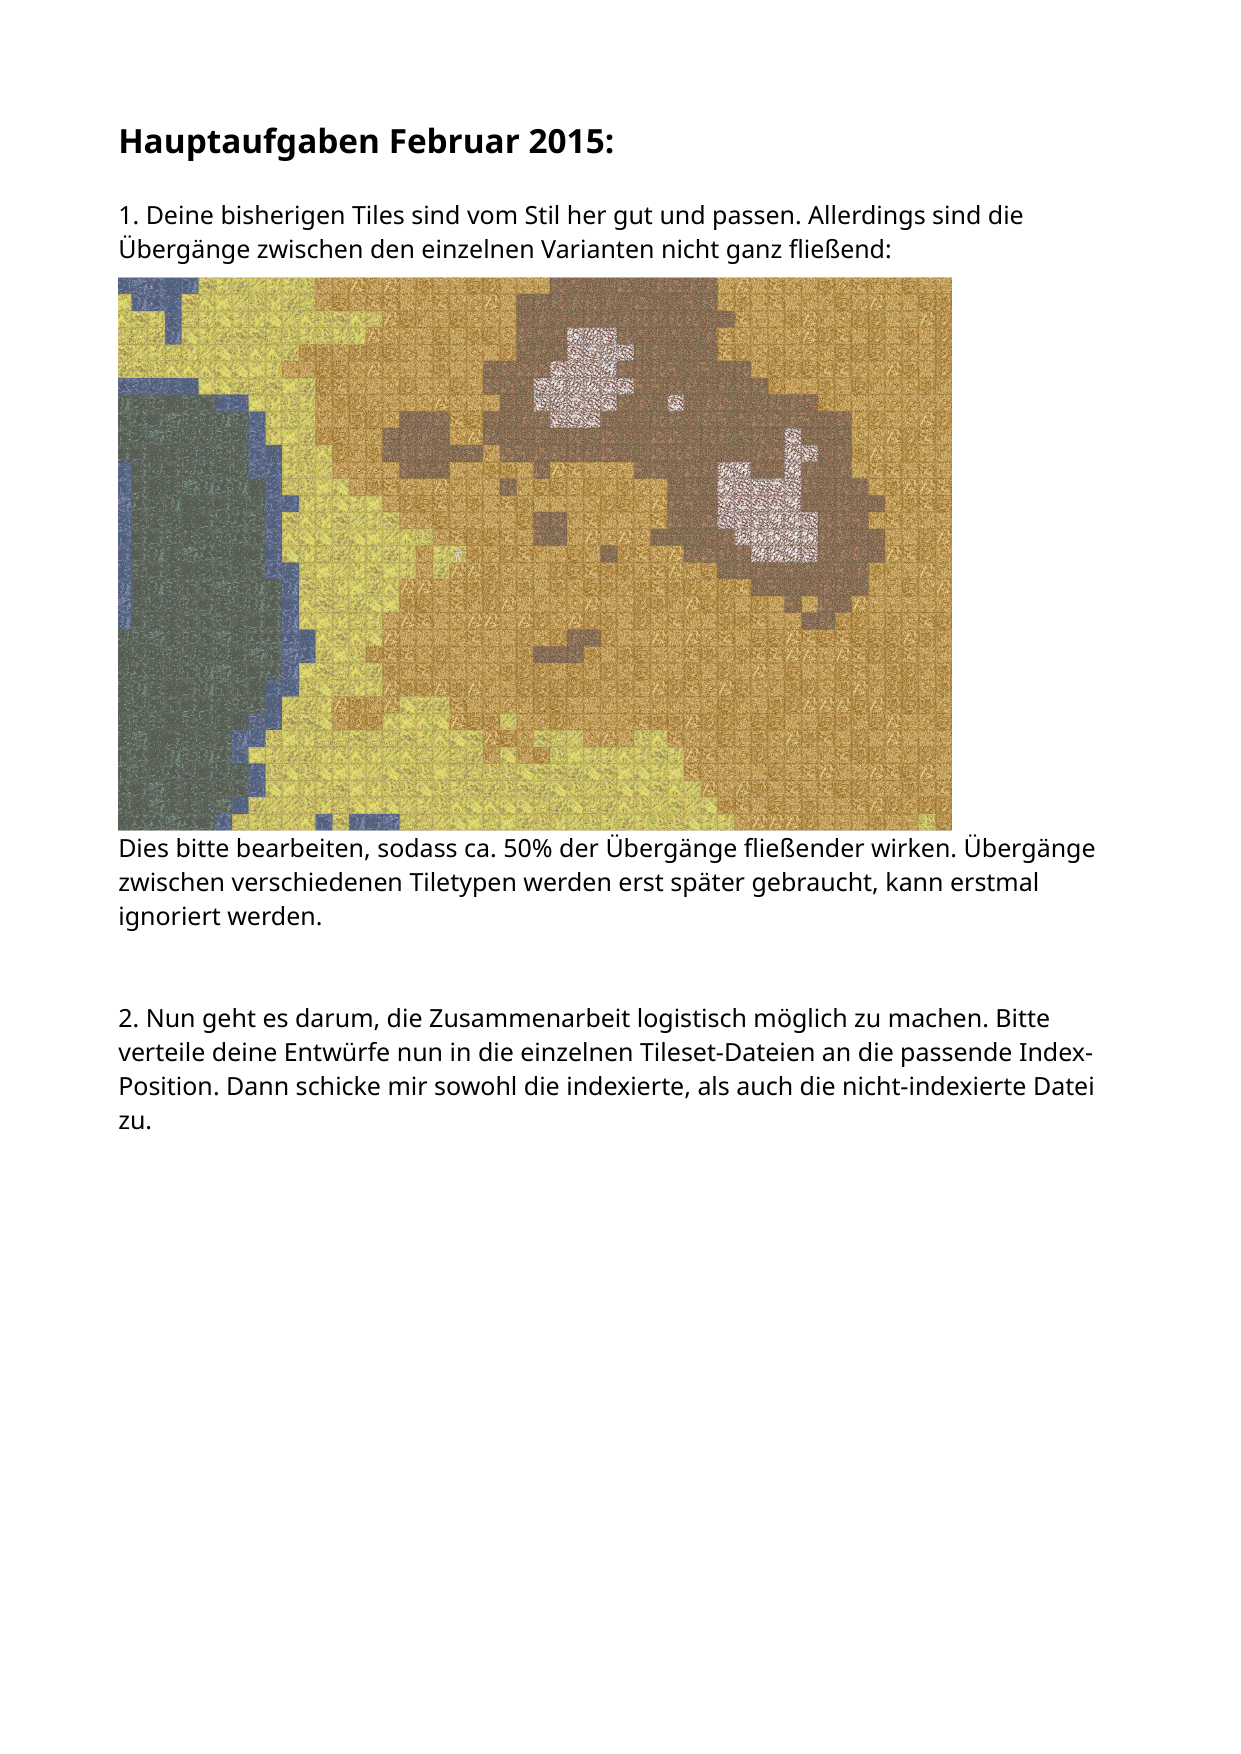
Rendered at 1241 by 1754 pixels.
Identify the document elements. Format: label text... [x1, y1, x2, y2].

text 2. Nun geht es darum, die Zusammenarbeit logistisch möglich zu machen. Bitte verteile deine Entwürfe nun in die einzelnen Tileset-Dateien an die passende Index-Position. Dann schicke mir sowohl die indexierte, als auch die nicht-indexierte Datei zu. [118, 1001, 1122, 1137]
text Hauptaufgaben Februar 2015: [118, 118, 1122, 163]
text 1. Deine bisherigen Tiles sind vom Stil her gut und passen. Allerdings sind die Übergänge zwischen den einzelnen Varianten nicht ganz fließend: [118, 198, 1122, 265]
picture [118, 265, 1123, 831]
text Dies bitte bearbeiten, sodass ca. 50% der Übergänge fließender wirken. Übergänge zwischen verschiedenen Tiletypen werden erst später gebraucht, kann erstmal ignoriert werden. [118, 831, 1122, 933]
